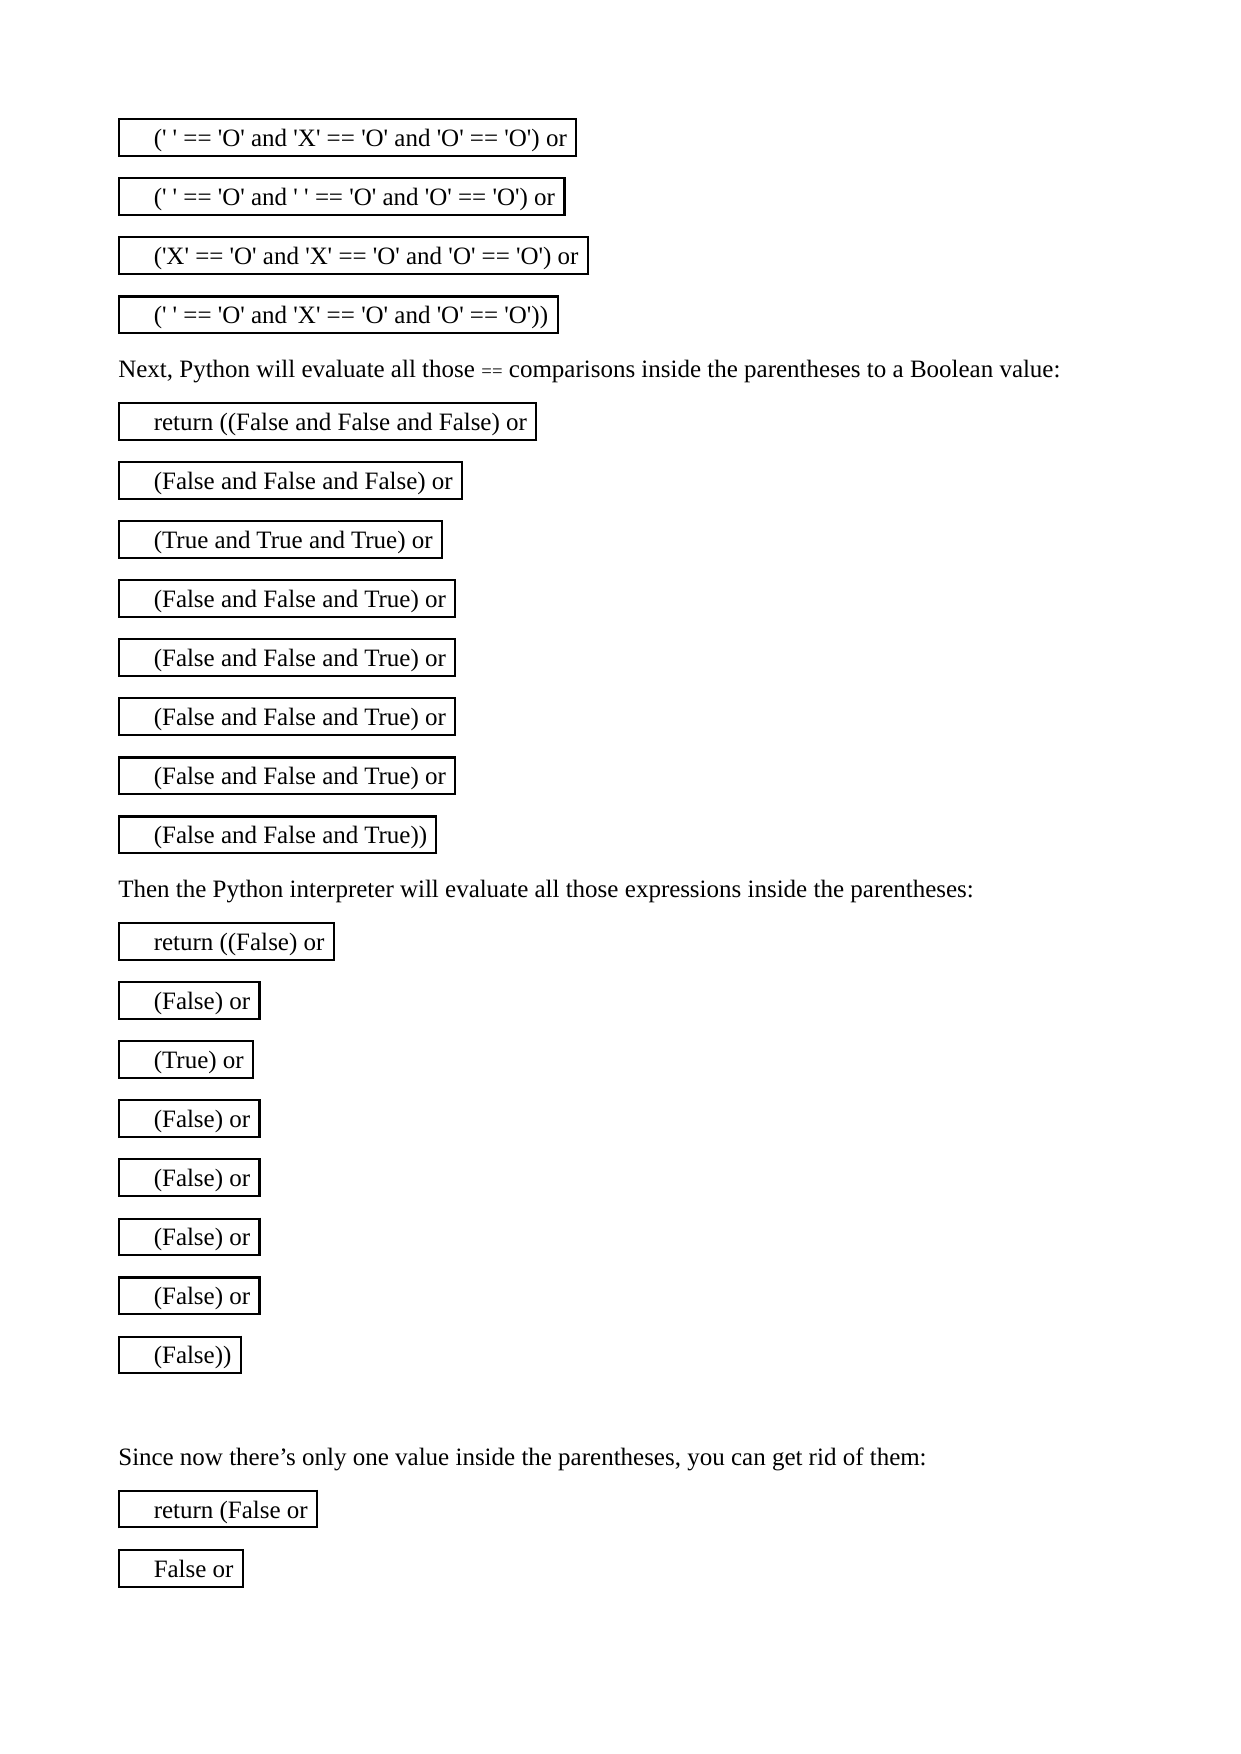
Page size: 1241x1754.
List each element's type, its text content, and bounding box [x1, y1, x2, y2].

text [242, 1336, 1122, 1374]
text [261, 1158, 1122, 1197]
text [456, 638, 1122, 677]
text Since now there’s only one value inside the parentheses, you can get rid of them: [118, 1442, 1122, 1471]
text (False and False and True) or [120, 640, 454, 675]
text [254, 1040, 1122, 1079]
text [463, 461, 1122, 500]
text (False) or [120, 1279, 258, 1313]
text (False) or [120, 1220, 258, 1254]
text (False and False and True) or [120, 759, 454, 793]
text (False and False and False) or [120, 463, 461, 498]
text (False and False and True) or [120, 699, 454, 734]
text Then the Python interpreter will evaluate all those expressions inside the parentheses: [118, 874, 1122, 903]
text False or [120, 1551, 242, 1586]
text [456, 756, 1122, 795]
text [589, 236, 1122, 275]
text (' ' == 'O' and ' ' == 'O' and 'O' == 'O') or [120, 179, 563, 214]
text [537, 402, 1122, 441]
text (False) or [120, 1101, 258, 1136]
text (False and False and True) or [120, 581, 454, 616]
text (False) or [120, 1160, 258, 1195]
text return ((False) or [120, 924, 333, 959]
text [437, 815, 1122, 854]
text [244, 1549, 1122, 1588]
text [559, 295, 1122, 334]
text Next, Python will evaluate all those == comparisons inside the parentheses to a Boolean value: [118, 354, 1122, 383]
text (False)) [120, 1338, 240, 1372]
text [443, 520, 1122, 559]
text [261, 1099, 1122, 1138]
text [335, 922, 1122, 961]
text (False) or [120, 983, 258, 1018]
text [261, 981, 1122, 1020]
text [261, 1217, 1122, 1256]
text return (False or [120, 1492, 316, 1526]
text (True and True and True) or [120, 522, 441, 557]
text (False and False and True)) [120, 818, 435, 852]
text [456, 579, 1122, 618]
text ('X' == 'O' and 'X' == 'O' and 'O' == 'O') or [120, 238, 587, 273]
text [261, 1276, 1122, 1315]
text [456, 697, 1122, 736]
text [318, 1490, 1122, 1528]
text [577, 118, 1122, 157]
text (True) or [120, 1042, 252, 1077]
text return ((False and False and False) or [120, 404, 535, 439]
text (' ' == 'O' and 'X' == 'O' and 'O' == 'O')) [120, 298, 557, 332]
text [566, 177, 1122, 216]
text (' ' == 'O' and 'X' == 'O' and 'O' == 'O') or [120, 120, 575, 155]
